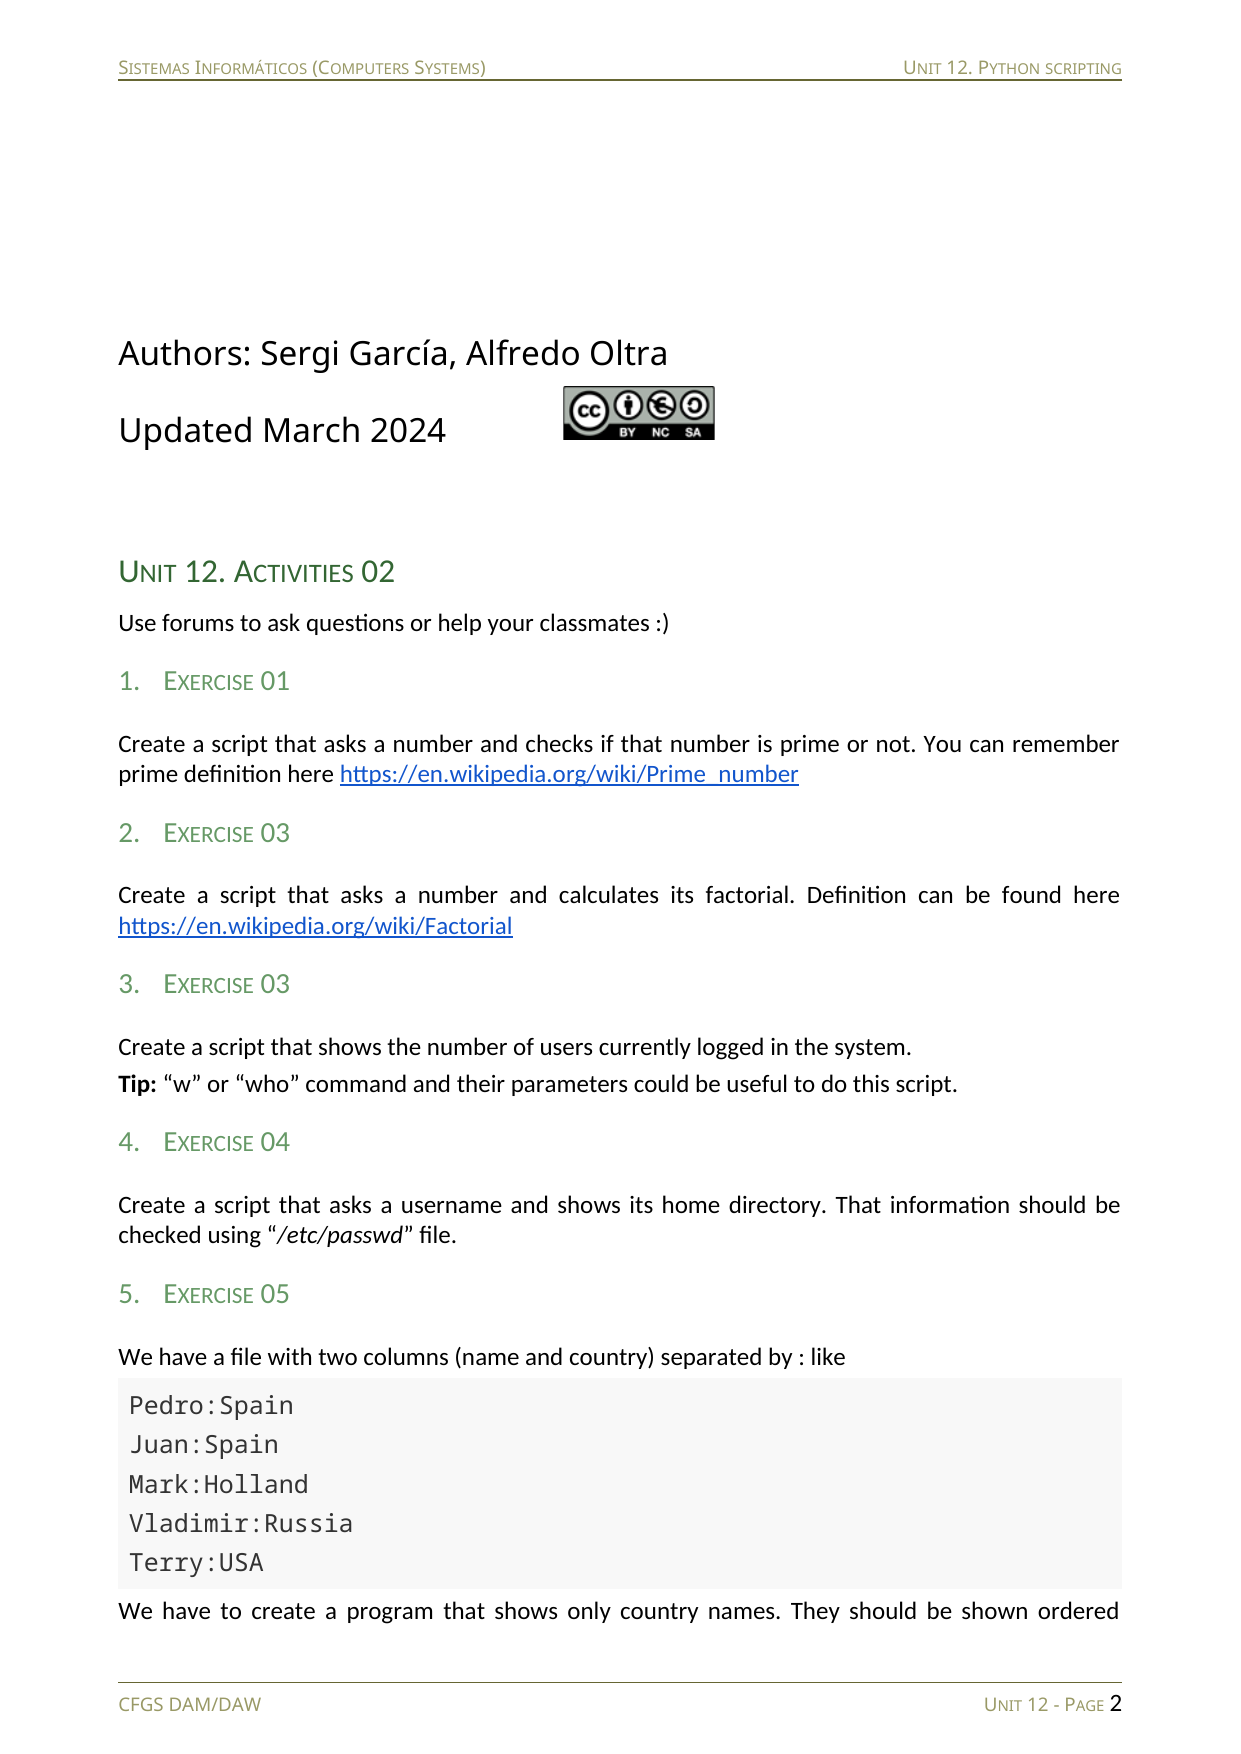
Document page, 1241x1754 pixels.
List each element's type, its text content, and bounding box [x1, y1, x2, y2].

subtitle Exercise 05 [118, 1275, 1122, 1311]
text Tip: “w” or “who” command and their parameters could be useful to do this script. [118, 1068, 1122, 1098]
table_header Pedro:Spain Juan:Spain Mark:Holland Vladimir:Russia Terry:USA [118, 1378, 1122, 1589]
text We have to create a program that shows only country names. They should be shown ordered [118, 1595, 1122, 1626]
text Create a script that asks a username and shows its home directory. That information should be checked using “/etc/passwd” file. [118, 1189, 1122, 1250]
text We have a file with two columns (name and country) separated by : like [118, 1341, 1122, 1371]
text Unit 12. Activities 02 [118, 550, 1122, 591]
text Updated March 2024 [118, 407, 1122, 453]
text Use forums to ask questions or help your classmates :) [118, 607, 1122, 637]
subtitle Exercise 03 [118, 814, 1122, 849]
text Create a script that asks a number and calculates its factorial. Definition can be found here https://en.wikipedia.org/wiki/Factorial [118, 879, 1122, 941]
subtitle Exercise 03 [118, 965, 1122, 1001]
text Authors: Sergi García, Alfredo Oltra [118, 329, 1122, 375]
subtitle Exercise 04 [118, 1123, 1122, 1159]
text Create a script that shows the number of users currently logged in the system. [118, 1031, 1122, 1062]
picture [563, 386, 715, 440]
text Create a script that asks a number and checks if that number is prime or not. You can remember prime definition here https://en.wikipedia.org/wiki/Prime_number [118, 728, 1122, 789]
subtitle Exercise 01 [118, 662, 1122, 698]
